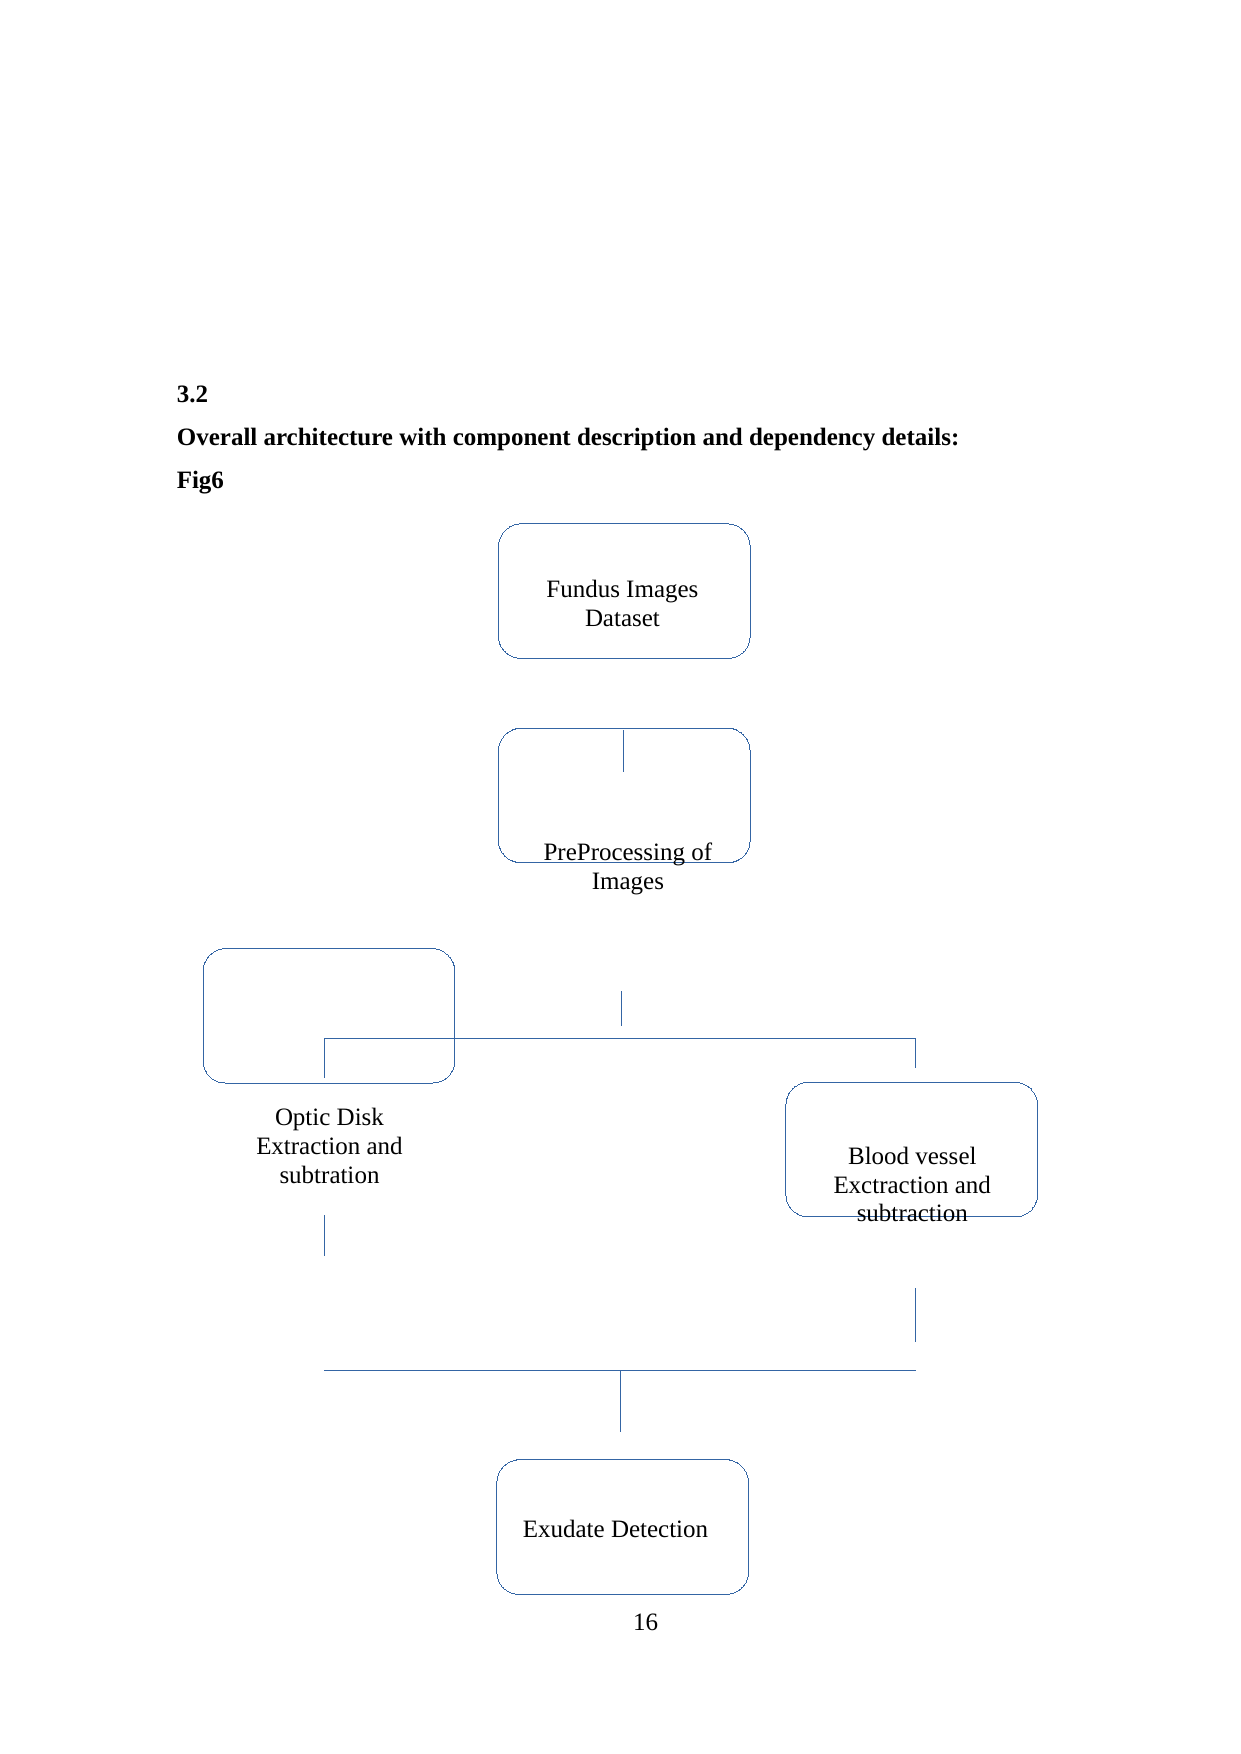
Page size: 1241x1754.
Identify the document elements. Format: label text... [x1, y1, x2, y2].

text Fig6 [177, 465, 1122, 494]
text Overall architecture with component description and dependency details: [177, 422, 1122, 451]
text 3.2 [177, 379, 1122, 408]
